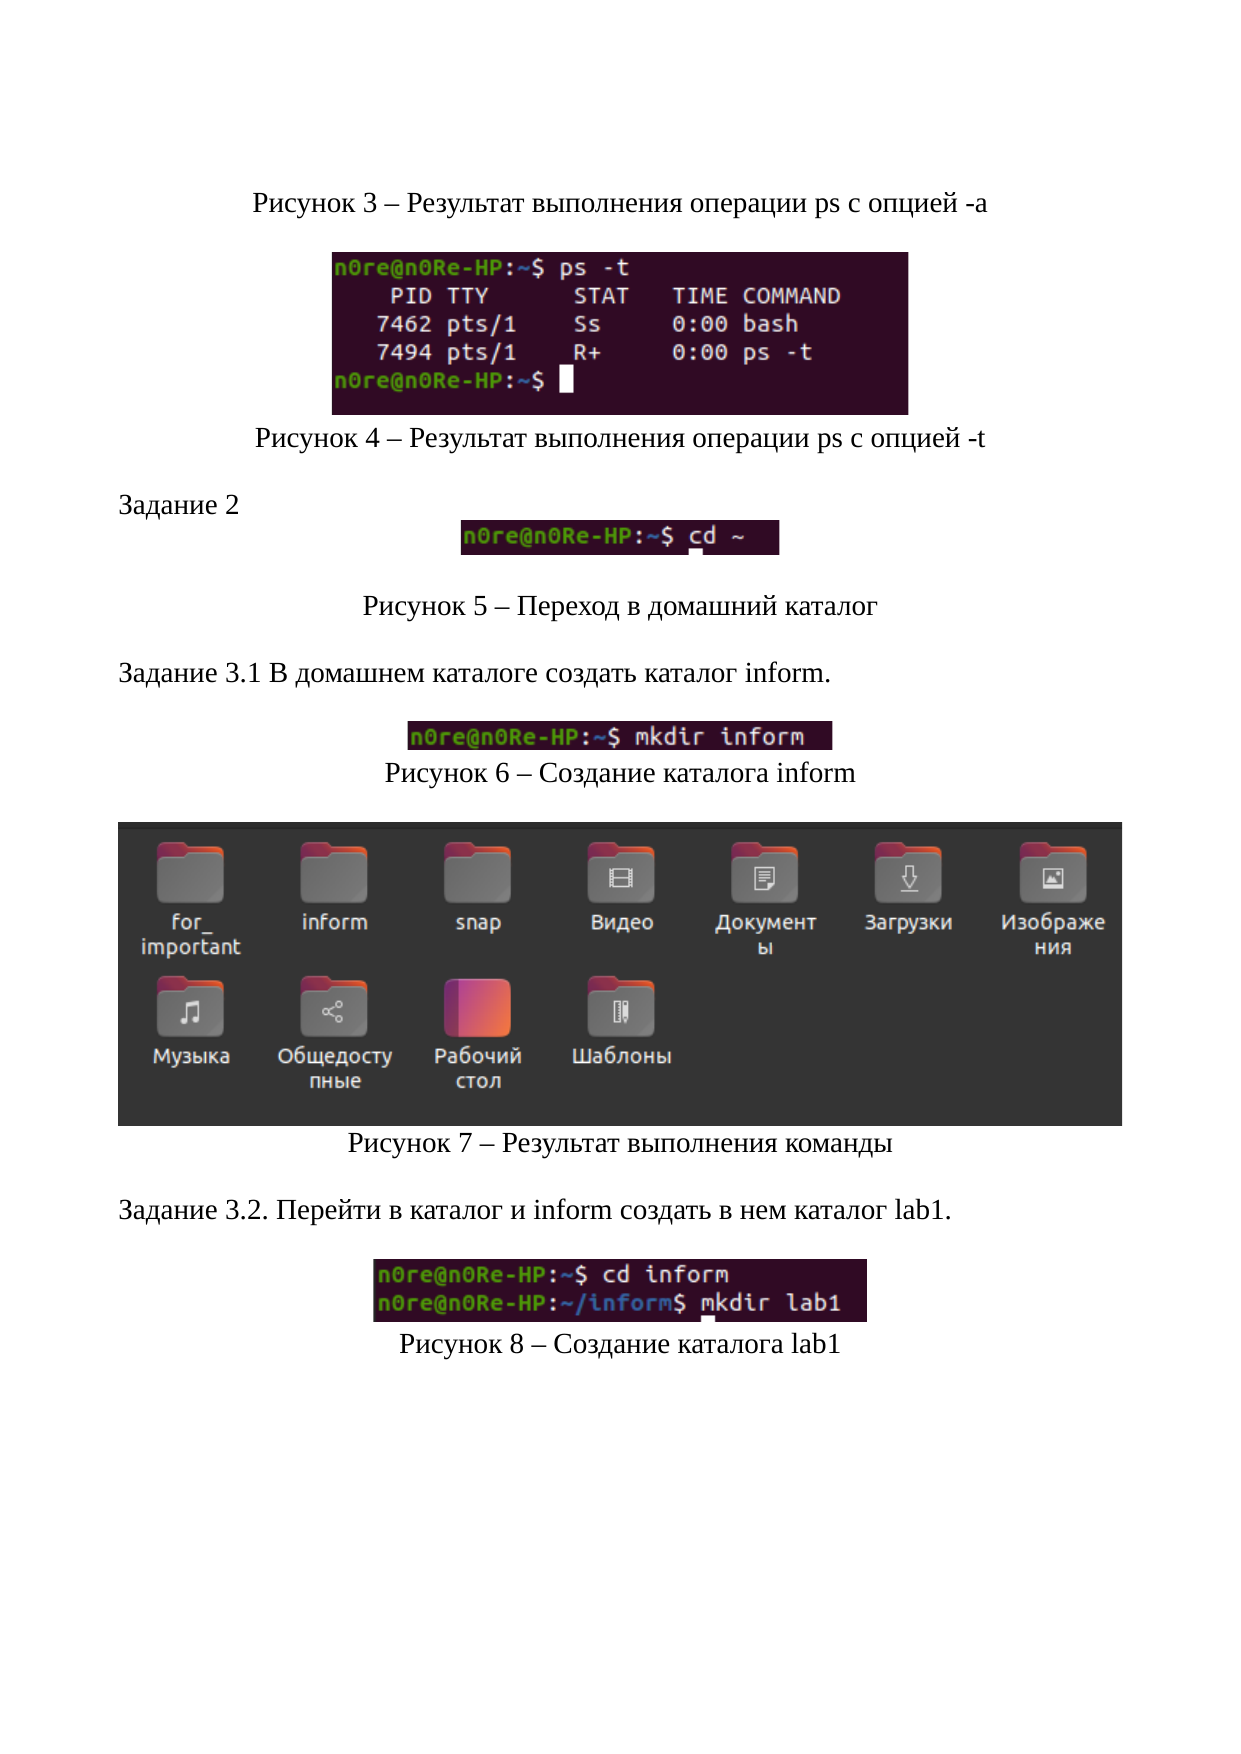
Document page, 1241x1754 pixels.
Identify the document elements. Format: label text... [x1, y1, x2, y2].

picture [373, 1259, 867, 1322]
text Рисунок 8 – Создание каталога lab1 [118, 1259, 1122, 1360]
text Задание 3.1 В домашнем каталоге создать каталог inform. [118, 655, 1122, 688]
text Задание 3.2. Перейти в каталог и inform создать в нем каталог lab1. [118, 1192, 1122, 1226]
text Рисунок 4 – Результат выполнения операции ps с опцией -t [118, 252, 1122, 453]
picture [118, 822, 1123, 1126]
text Рисунок 5 – Переход в домашний каталог [118, 521, 1122, 621]
text Рисунок 7 – Результат выполнения команды [118, 1126, 1122, 1159]
picture [407, 721, 833, 750]
picture [460, 520, 780, 555]
text Задание 2 [118, 487, 1122, 521]
text Рисунок 3 – Результат выполнения операции ps с опцией -a [118, 118, 1122, 219]
picture [331, 252, 909, 415]
text Рисунок 6 – Создание каталога inform [118, 722, 1122, 789]
